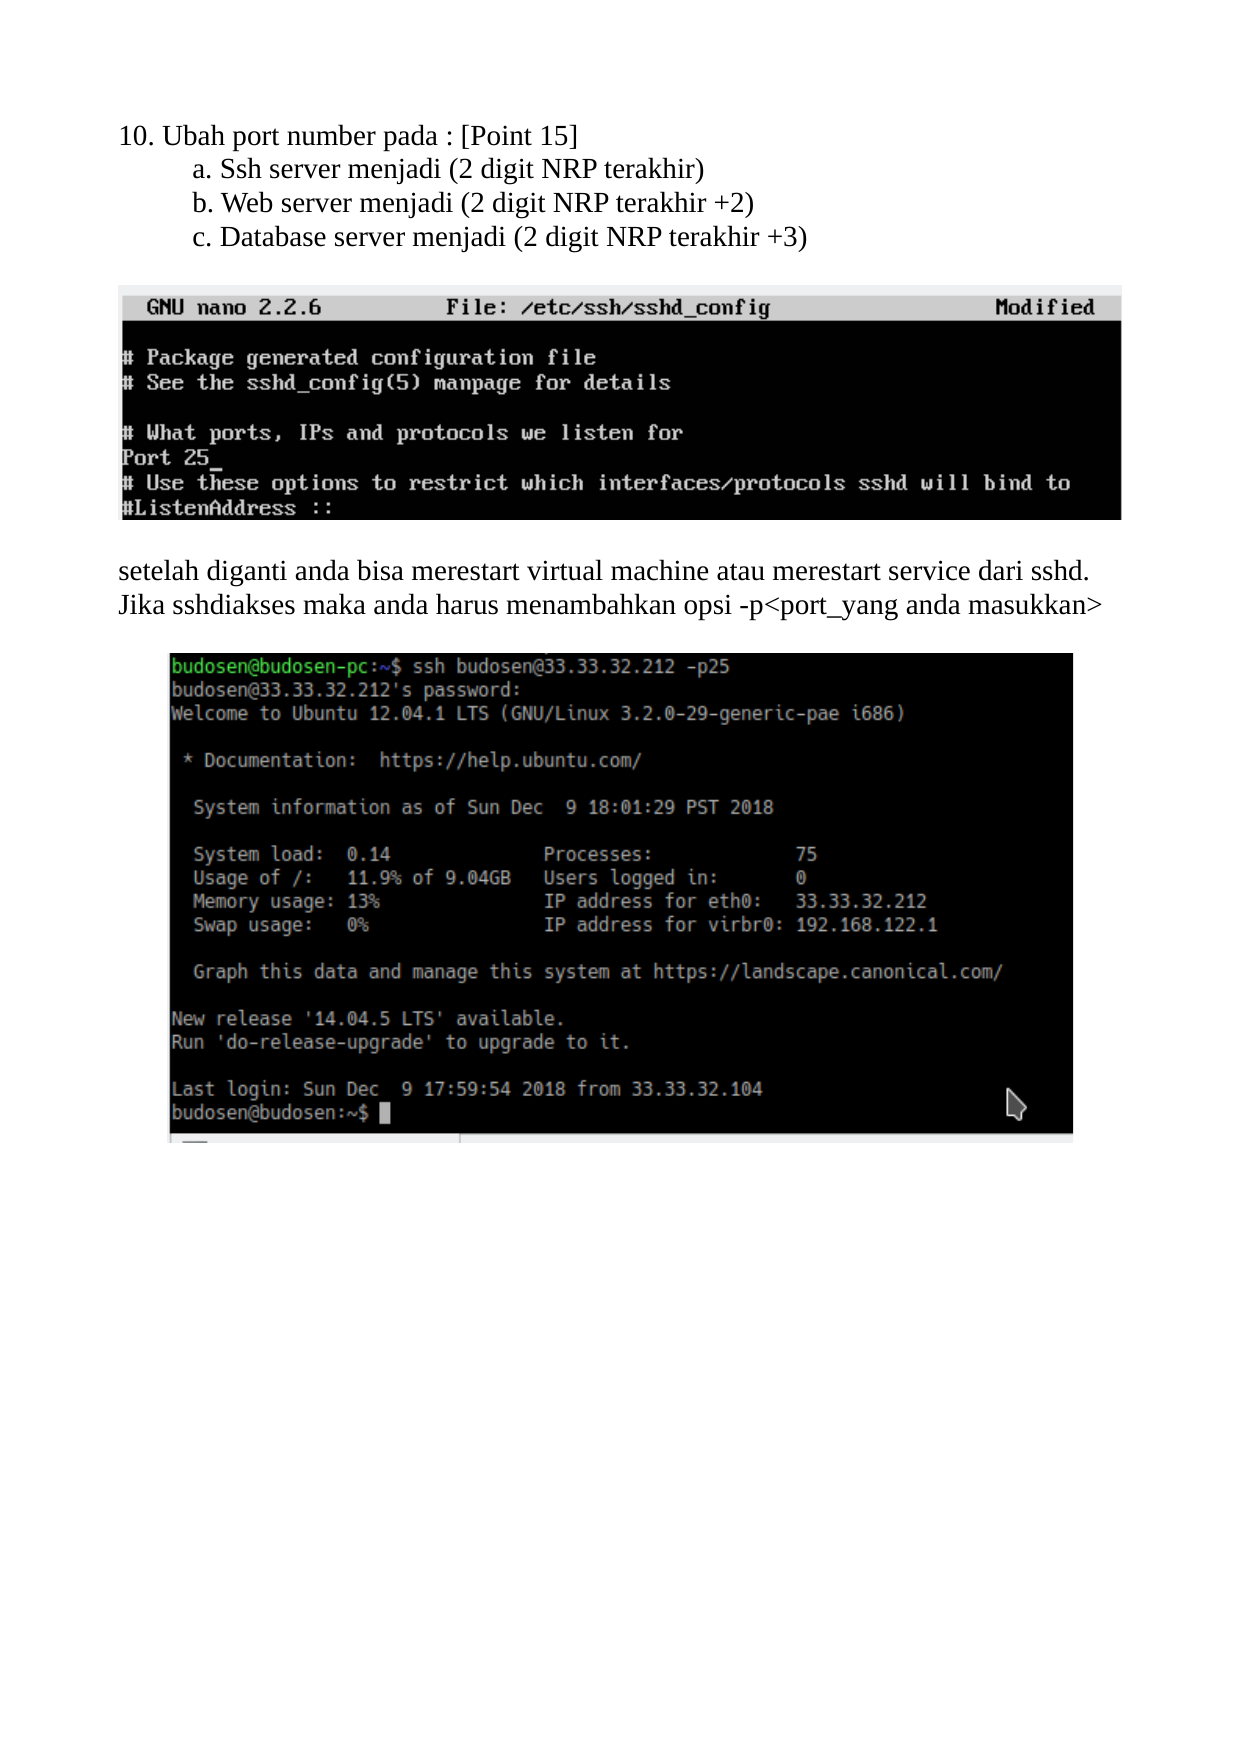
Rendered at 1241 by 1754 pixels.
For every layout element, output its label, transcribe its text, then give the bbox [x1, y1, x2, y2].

picture [167, 653, 1074, 1143]
text setelah diganti anda bisa merestart virtual machine atau merestart service dari sshd. Jika sshdiakses maka anda harus menambahkan opsi -p<port_yang anda masukkan> [118, 553, 1122, 620]
picture [118, 285, 1123, 520]
text 10. Ubah port number pada : [Point 15] [118, 118, 1122, 152]
text b. Web server menjadi (2 digit NRP terakhir +2) [192, 185, 1122, 219]
text a. Ssh server menjadi (2 digit NRP terakhir) [192, 152, 1122, 185]
text c. Database server menjadi (2 digit NRP terakhir +3) [192, 219, 1122, 252]
